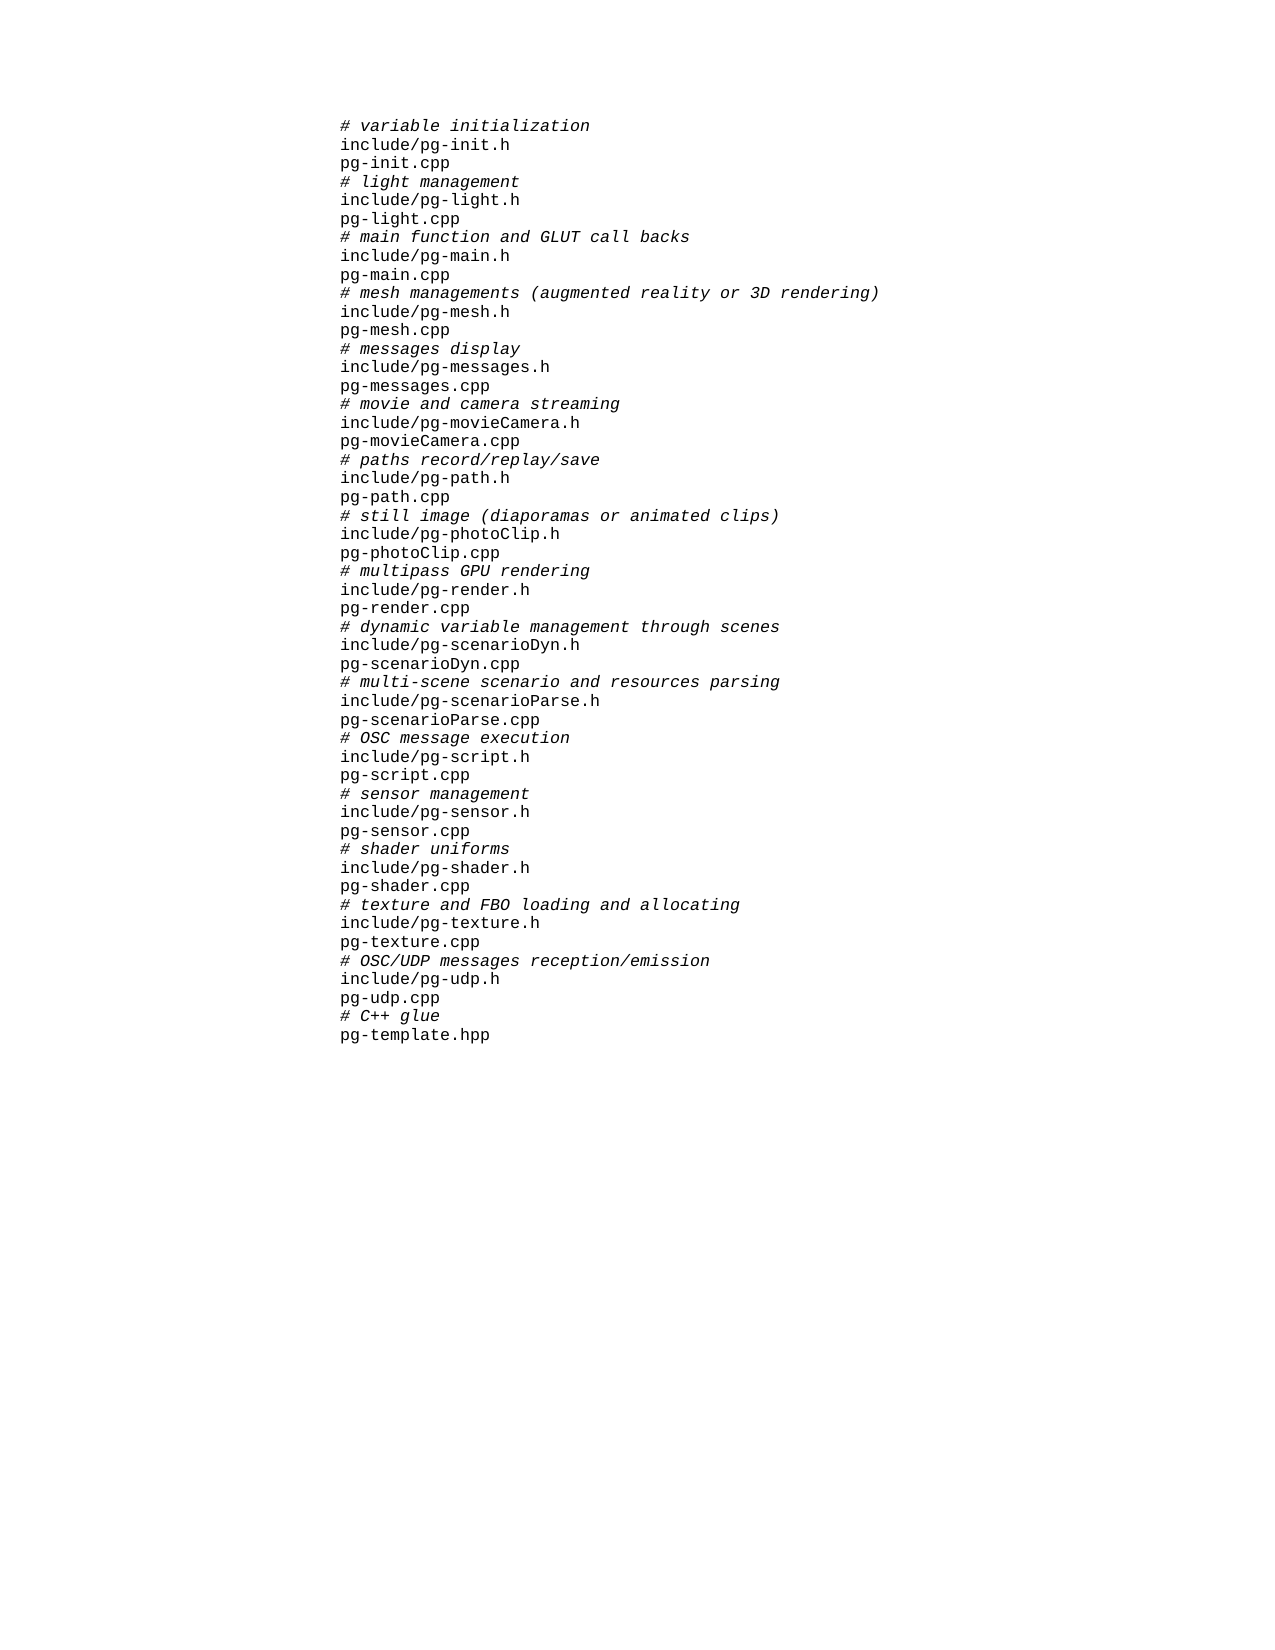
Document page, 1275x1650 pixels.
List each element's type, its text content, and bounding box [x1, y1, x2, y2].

text # shader uniforms [340, 841, 1157, 860]
text # OSC message execution [340, 730, 1157, 748]
text include/pg-main.h [340, 248, 1157, 266]
text include/pg-mesh.h [340, 303, 1157, 322]
text pg-scenarioDyn.cpp [340, 656, 1157, 674]
text # OSC/UDP messages reception/emission [340, 952, 1157, 971]
text # multi-scene scenario and resources parsing [340, 674, 1157, 693]
text include/pg-photoClip.h [340, 526, 1157, 544]
text pg-light.cpp [340, 211, 1157, 229]
text pg-photoClip.cpp [340, 544, 1157, 563]
text include/pg-texture.h [340, 915, 1157, 934]
text include/pg-render.h [340, 582, 1157, 600]
text pg-mesh.cpp [340, 322, 1157, 341]
text # multipass GPU rendering [340, 563, 1157, 582]
text pg-scenarioParse.cpp [340, 711, 1157, 730]
text pg-render.cpp [340, 600, 1157, 619]
text # paths record/replay/save [340, 452, 1157, 470]
text include/pg-script.h [340, 748, 1157, 767]
text include/pg-sensor.h [340, 804, 1157, 823]
text pg-shader.cpp [340, 878, 1157, 897]
text # sensor management [340, 786, 1157, 804]
text include/pg-path.h [340, 470, 1157, 489]
text # still image (diaporamas or animated clips) [340, 507, 1157, 526]
text # light management [340, 174, 1157, 192]
text pg-script.cpp [340, 767, 1157, 786]
text pg-init.cpp [340, 155, 1157, 174]
text # C++ glue [340, 1008, 1157, 1027]
text include/pg-udp.h [340, 971, 1157, 989]
text include/pg-light.h [340, 192, 1157, 211]
text include/pg-scenarioParse.h [340, 693, 1157, 711]
text pg-sensor.cpp [340, 823, 1157, 841]
text # main function and GLUT call backs [340, 229, 1157, 248]
text # movie and camera streaming [340, 396, 1157, 415]
text include/pg-shader.h [340, 860, 1157, 878]
text pg-main.cpp [340, 266, 1157, 285]
text # dynamic variable management through scenes [340, 619, 1157, 637]
text pg-template.hpp [340, 1027, 1157, 1045]
text pg-udp.cpp [340, 989, 1157, 1008]
text include/pg-init.h [340, 137, 1157, 155]
text include/pg-scenarioDyn.h [340, 637, 1157, 656]
text # messages display [340, 341, 1157, 359]
text pg-path.cpp [340, 489, 1157, 507]
text include/pg-movieCamera.h [340, 415, 1157, 433]
text # mesh managements (augmented reality or 3D rendering) [340, 285, 1157, 303]
text pg-texture.cpp [340, 934, 1157, 952]
text pg-messages.cpp [340, 378, 1157, 396]
text pg-movieCamera.cpp [340, 433, 1157, 452]
text # variable initialization [340, 118, 1157, 137]
text # texture and FBO loading and allocating [340, 897, 1157, 915]
text include/pg-messages.h [340, 359, 1157, 378]
